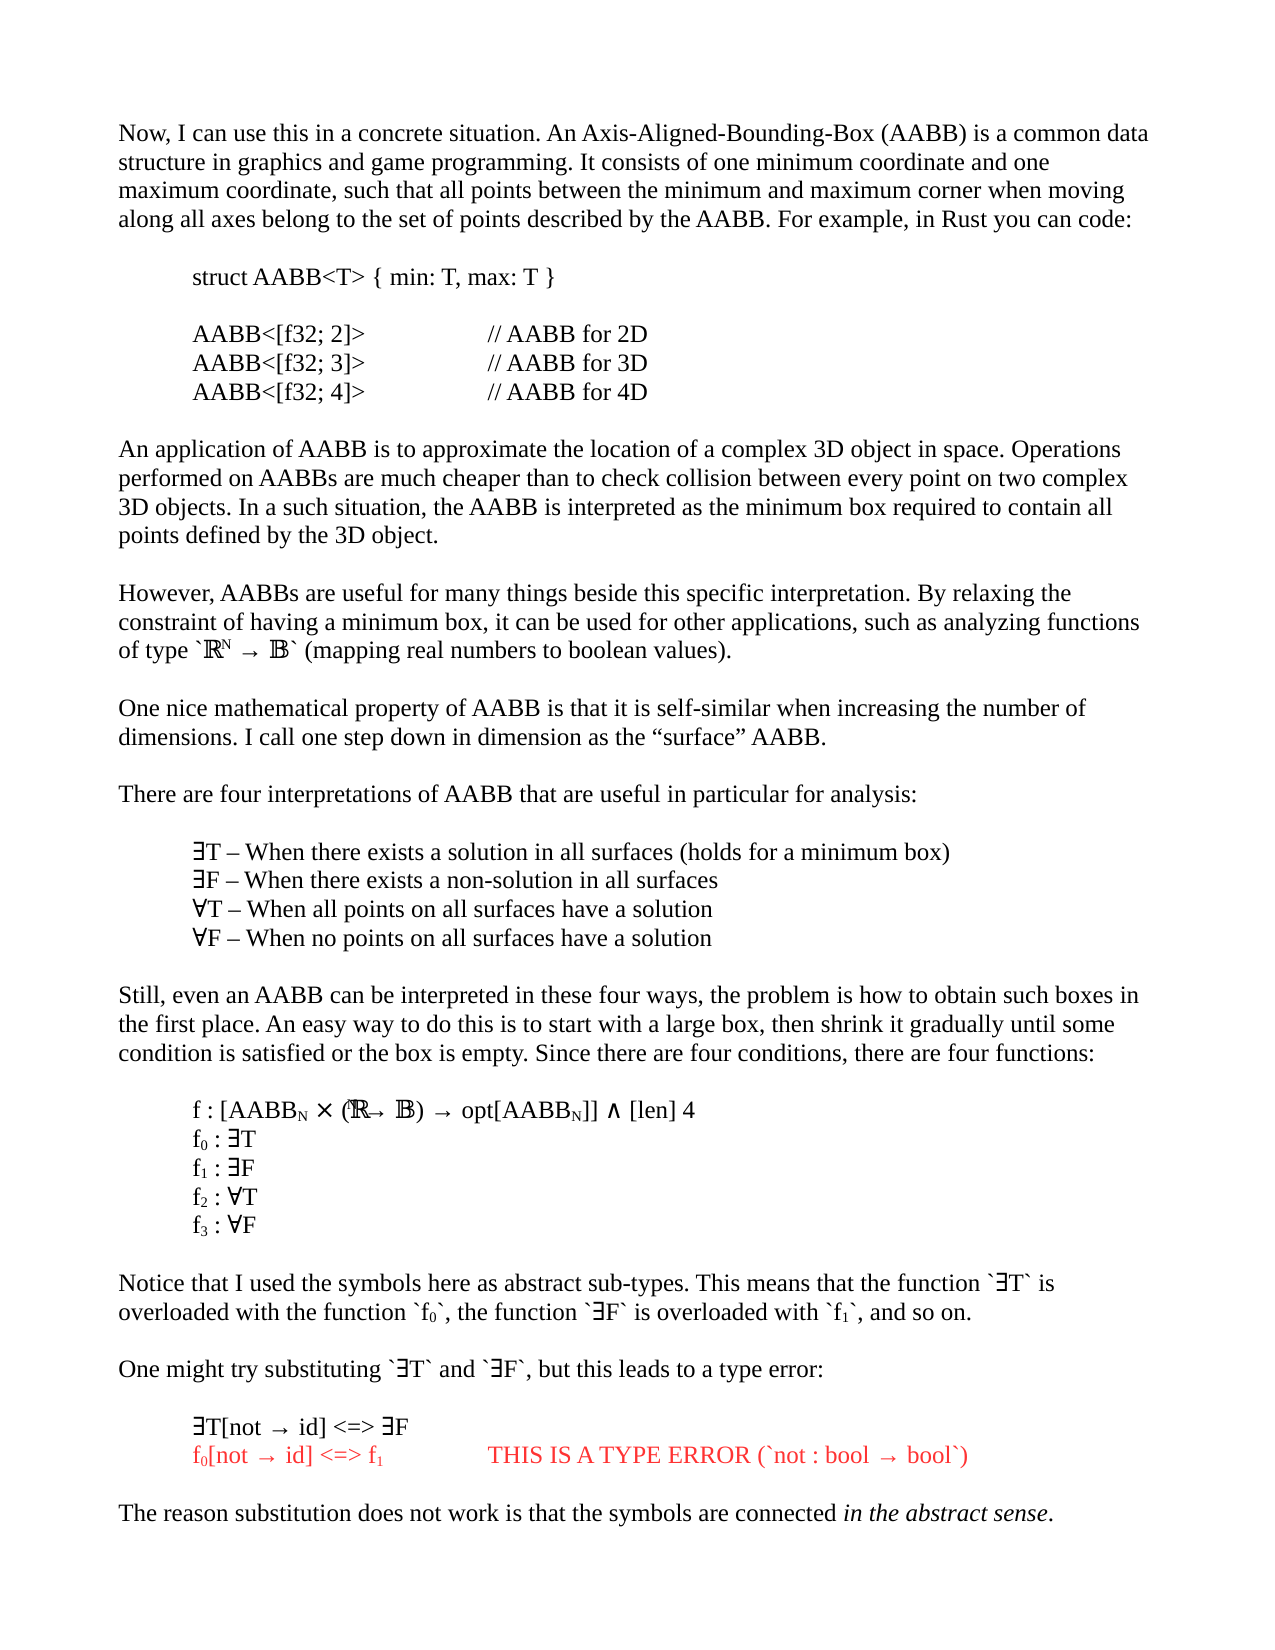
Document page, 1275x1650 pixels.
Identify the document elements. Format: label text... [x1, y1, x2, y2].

text AABB<[f32; 3]> // AABB for 3D [118, 348, 1157, 377]
text f2 : ∀T [118, 1182, 1157, 1211]
text One nice mathematical property of AABB is that it is self-similar when increasing the number of dimensions. I call one step down in dimension as the “surface” AABB. [118, 693, 1157, 751]
text f0[not → id] <=> f1 THIS IS A TYPE ERROR (`not : bool → bool`) [118, 1441, 1157, 1469]
text Still, even an AABB can be interpreted in these four ways, the problem is how to obtain such boxes in the first place. An easy way to do this is to start with a large box, then shrink it gradually until some condition is satisfied or the box is empty. Since there are four conditions, there are four functions: [118, 981, 1157, 1067]
text ∃T – When there exists a solution in all surfaces (holds for a minimum box) [118, 837, 1157, 866]
text f0 : ∃T [118, 1124, 1157, 1153]
text ∃T[not → id] <=> ∃F [118, 1412, 1157, 1441]
text AABB<[f32; 2]> // AABB for 2D [118, 319, 1157, 348]
text AABB<[f32; 4]> // AABB for 4D [118, 377, 1157, 406]
text An application of AABB is to approximate the location of a complex 3D object in space. Operations performed on AABBs are much cheaper than to check collision between every point on two complex 3D objects. In a such situation, the AABB is interpreted as the minimum box required to contain all points defined by the 3D object. [118, 434, 1157, 549]
text However, AABBs are useful for many things beside this specific interpretation. By relaxing the constraint of having a minimum box, it can be used for other applications, such as analyzing functions of type `ℝN → 𝔹` (mapping real numbers to boolean values). [118, 578, 1157, 664]
text ∀T – When all points on all surfaces have a solution [118, 894, 1157, 923]
text struct AABB<T> { min: T, max: T } [118, 262, 1157, 291]
text ∀F – When no points on all surfaces have a solution [118, 923, 1157, 952]
text The reason substitution does not work is that the symbols are connected in the abstract sense. [118, 1498, 1157, 1527]
text f1 : ∃F [118, 1153, 1157, 1182]
text Notice that I used the symbols here as abstract sub-types. This means that the function `∃T` is overloaded with the function `f0`, the function `∃F` is overloaded with `f1`, and so on. [118, 1268, 1157, 1326]
text Now, I can use this in a concrete situation. An Axis-Aligned-Bounding-Box (AABB) is a common data structure in graphics and game programming. It consists of one minimum coordinate and one maximum coordinate, such that all points between the minimum and maximum corner when moving along all axes belong to the set of points described by the AABB. For example, in Rust you can code: [118, 118, 1157, 233]
text One might try substituting `∃T` and `∃F`, but this leads to a type error: [118, 1354, 1157, 1383]
text ∃F – When there exists a non-solution in all surfaces [118, 866, 1157, 894]
text f3 : ∀F [118, 1211, 1157, 1239]
text f : [AABBN ⨯ (ℝN → 𝔹) → opt[AABBN]] ∧ [len] 4 [118, 1096, 1157, 1124]
text There are four interpretations of AABB that are useful in particular for analysis: [118, 779, 1157, 808]
